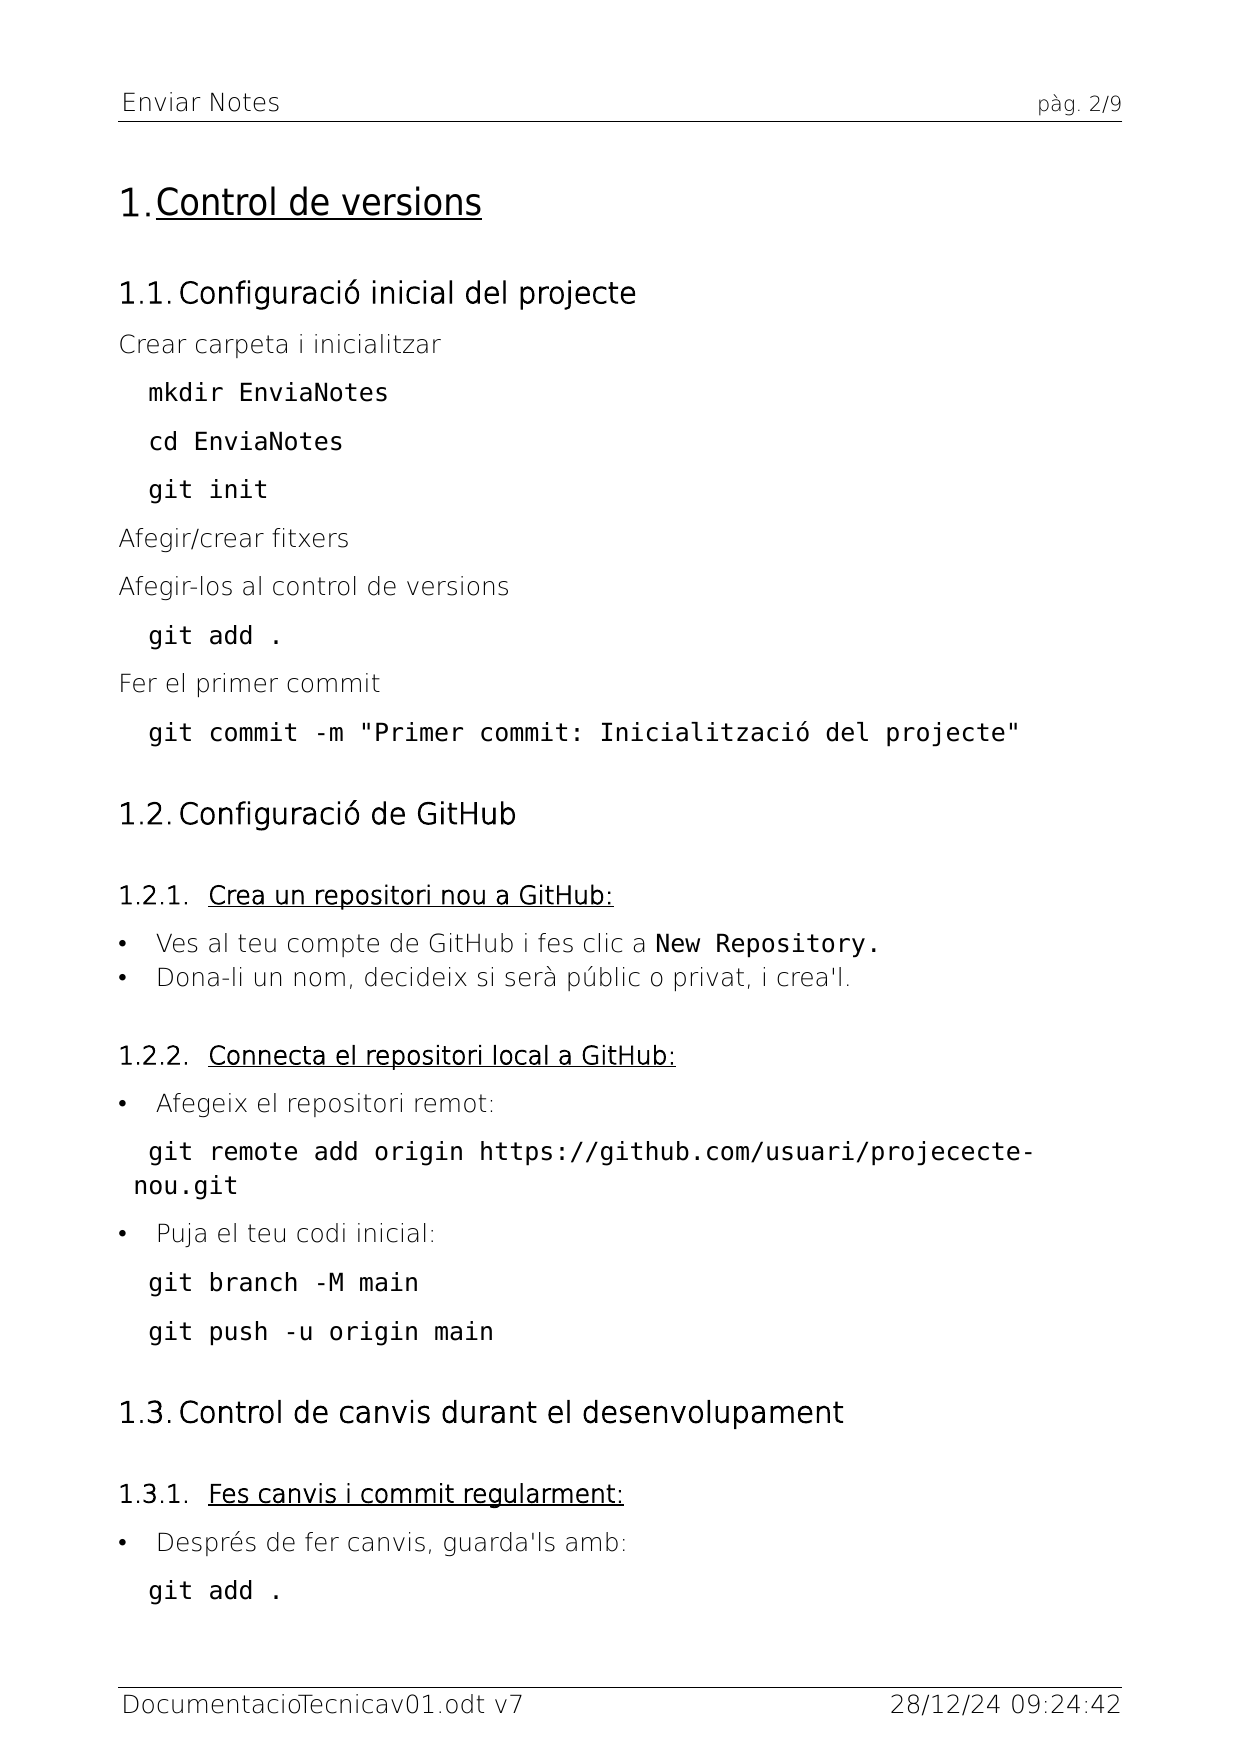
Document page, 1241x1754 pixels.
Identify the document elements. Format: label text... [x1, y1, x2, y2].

list Afegeix el repositori remot: [118, 1089, 1122, 1119]
text git remote add origin https://github.com/usuari/projececte-nou.git [133, 1138, 1107, 1200]
list Puja el teu codi inicial: [118, 1220, 1122, 1249]
subtitle Fes canvis i commit regularment: [118, 1479, 1122, 1508]
subtitle Crea un repositori nou a GitHub: [118, 881, 1122, 910]
list Després de fer canvis, guarda'ls amb: [118, 1528, 1122, 1557]
text Fer el primer commit [118, 670, 1122, 699]
subtitle Configuració inicial del projecte [118, 276, 1122, 310]
text Afegir-los al control de versions [118, 573, 1122, 602]
text Afegir/crear fitxers [118, 524, 1122, 553]
text git branch -M main [133, 1268, 1107, 1297]
text git commit -m "Primer commit: Inicialització del projecte" [133, 718, 1107, 747]
subtitle Connecta el repositori local a GitHub: [118, 1041, 1122, 1070]
text git add . [133, 621, 1107, 650]
text mkdir EnviaNotes [133, 378, 1107, 408]
text Crear carpeta i inicialitzar [118, 330, 1122, 359]
text git init [133, 476, 1107, 505]
subtitle Control de canvis durant el desenvolupament [118, 1395, 1122, 1429]
text cd EnviaNotes [133, 427, 1107, 456]
text git add . [133, 1576, 1107, 1605]
text git push -u origin main [133, 1317, 1107, 1346]
subtitle Control de versions [118, 181, 1122, 224]
subtitle Configuració de GitHub [118, 797, 1122, 831]
list Ves al teu compte de GitHub i fes clic a New Repository. [118, 929, 1122, 958]
list Dona-li un nom, decideix si serà públic o privat, i crea'l. [118, 963, 1122, 992]
